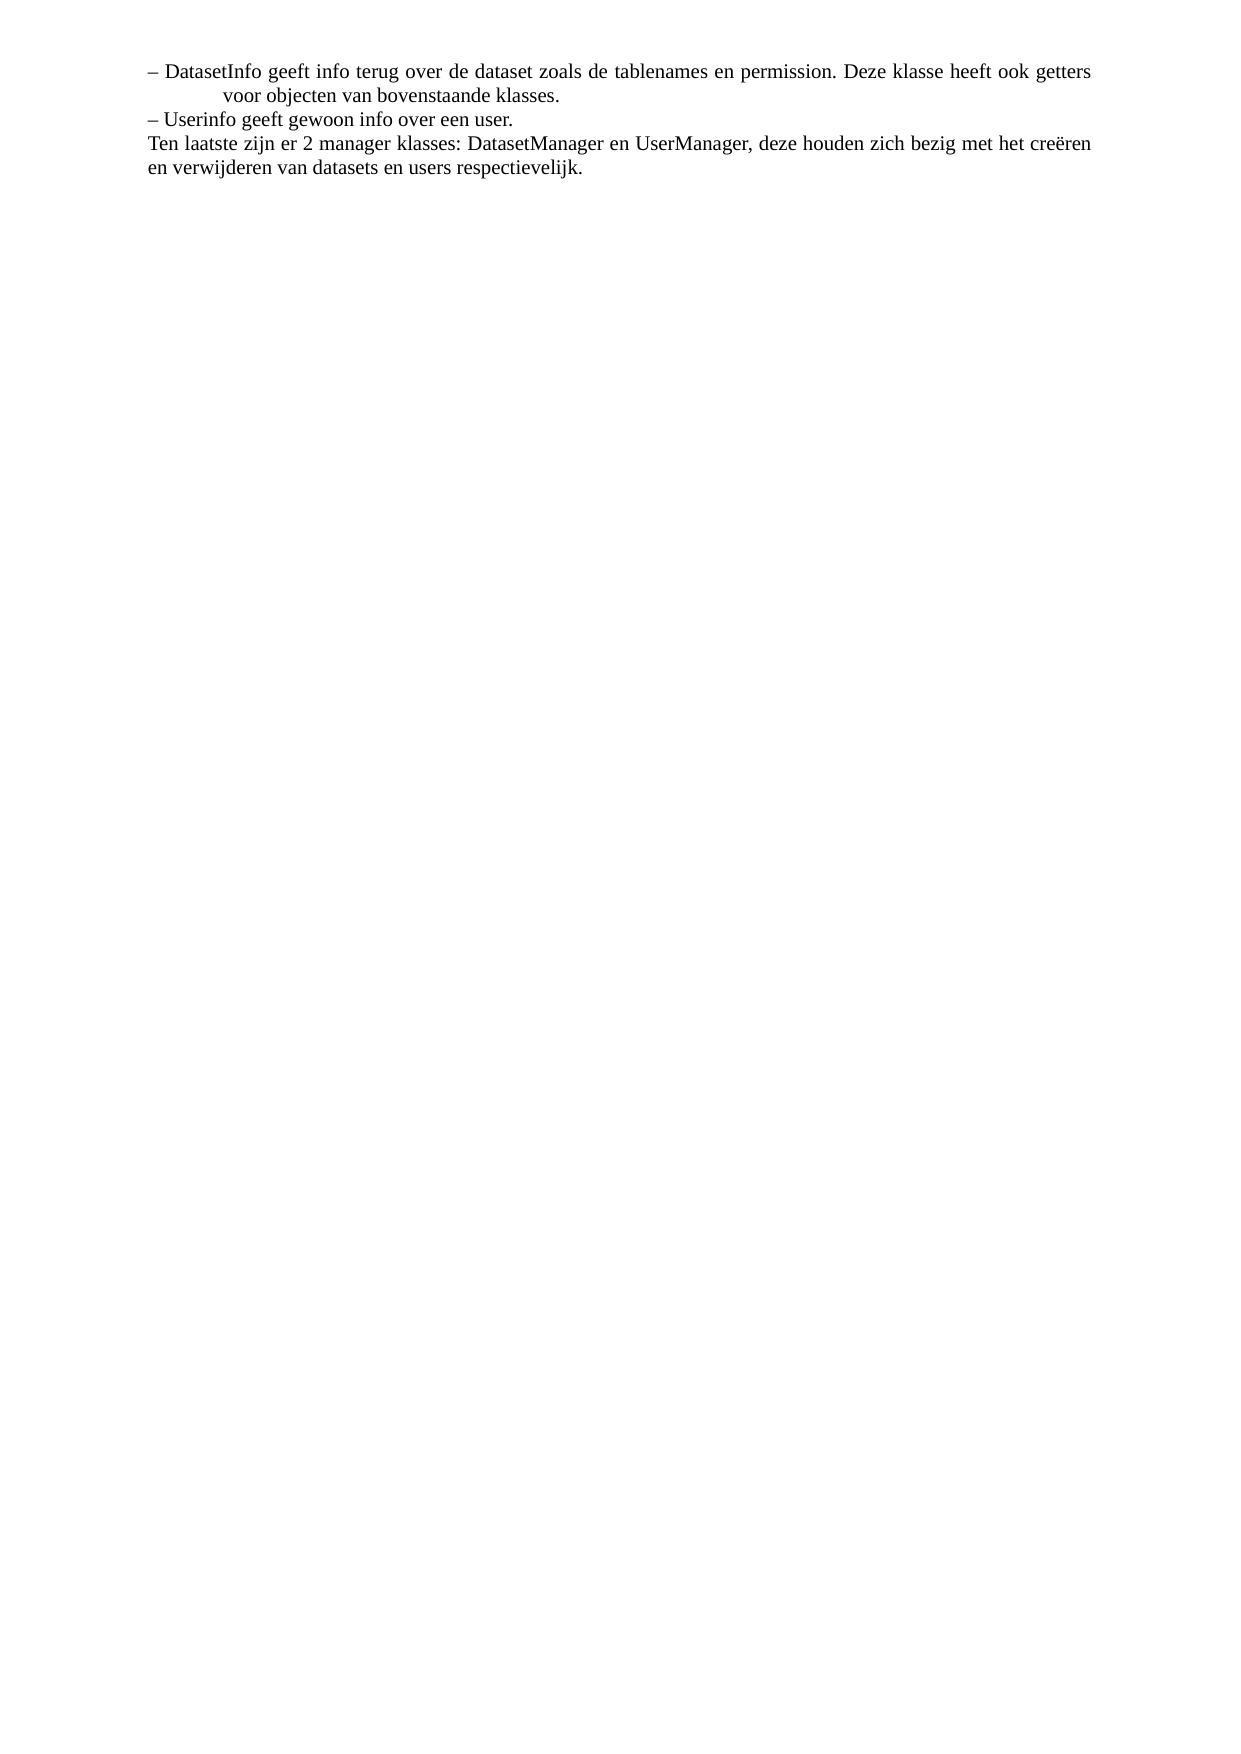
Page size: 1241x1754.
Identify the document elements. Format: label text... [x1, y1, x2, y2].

text Ten laatste zijn er 2 manager klasses: DatasetManager en UserManager, deze houden zich bezig met het creëren en verwijderen van datasets en users respectievelijk. [148, 131, 1093, 179]
text – Userinfo geeft gewoon info over een user. [148, 107, 1093, 131]
text – DatasetInfo geeft info terug over de dataset zoals de tablenames en permission. Deze klasse heeft ook getters voor objecten van bovenstaande klasses. [148, 59, 1093, 107]
